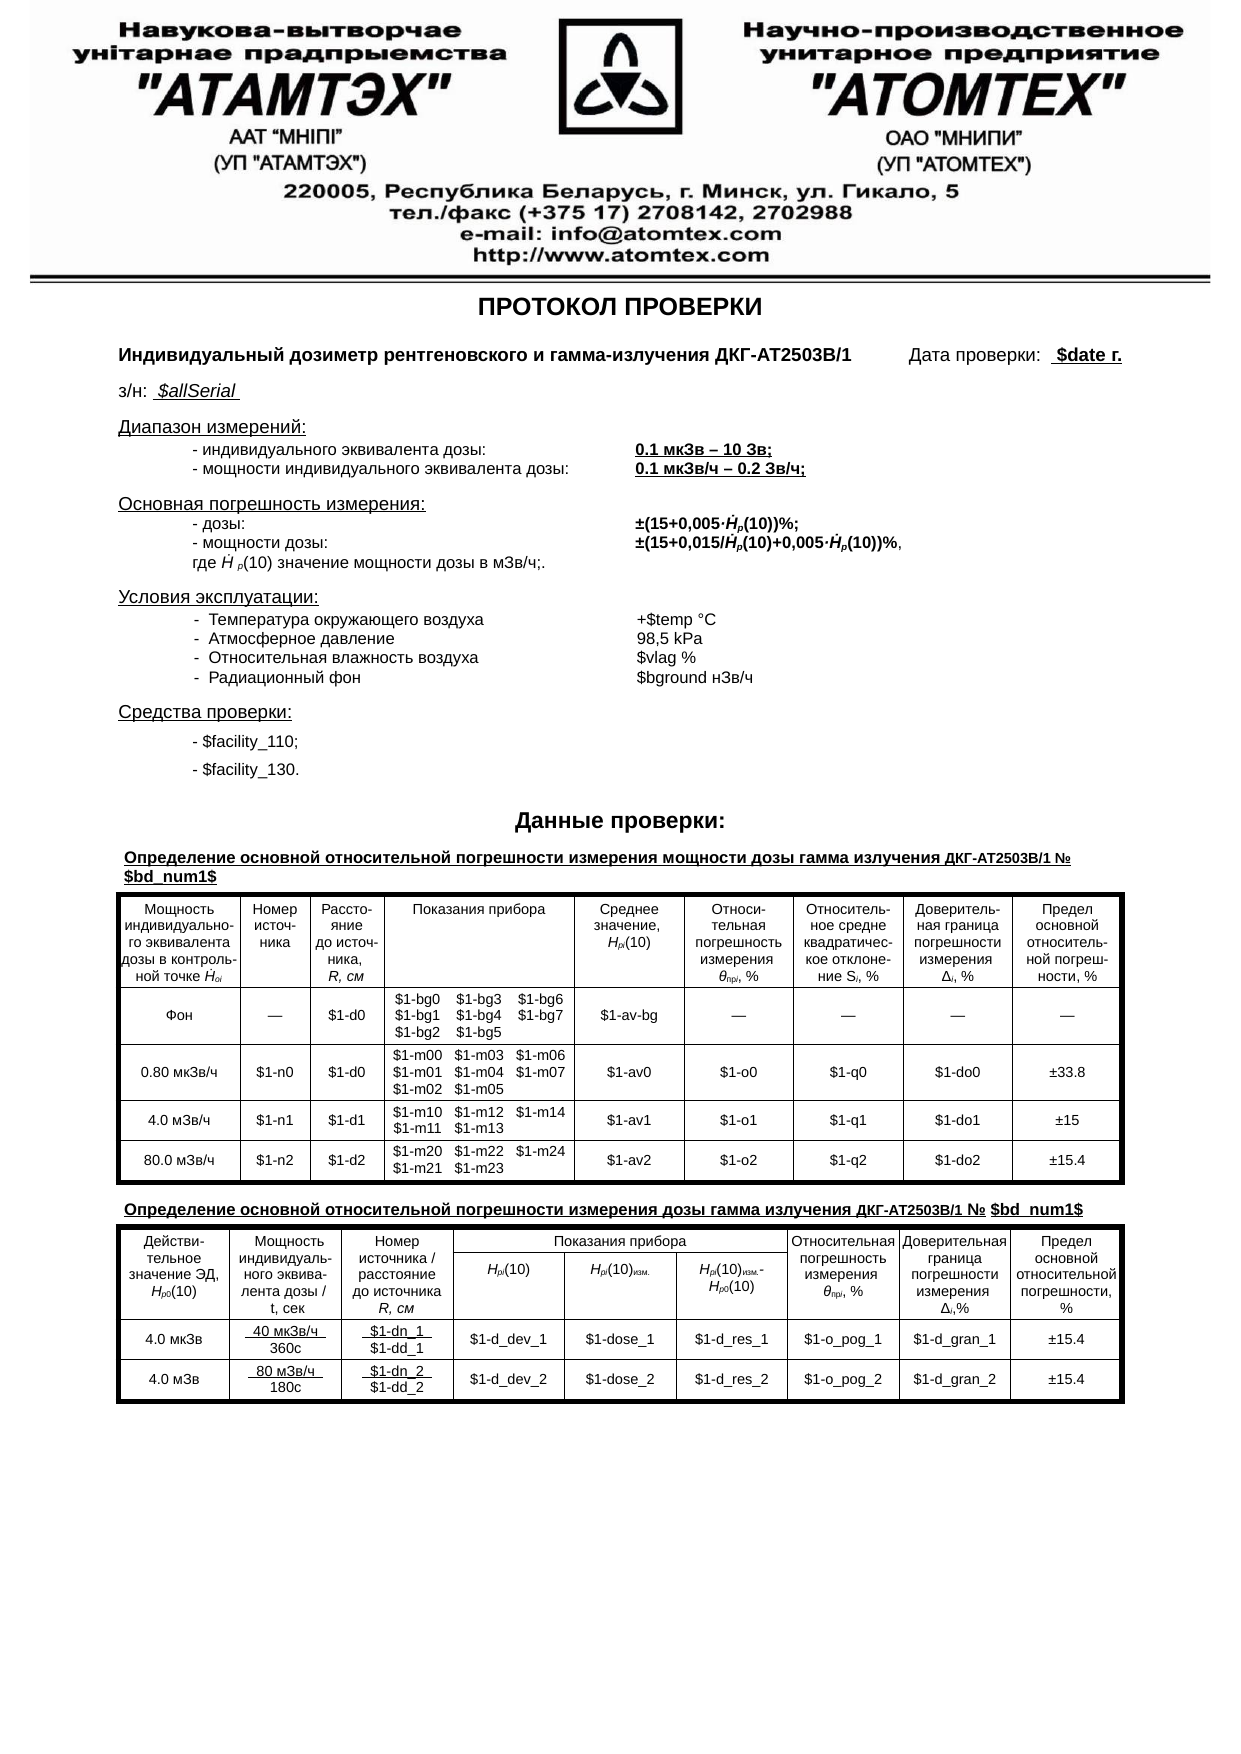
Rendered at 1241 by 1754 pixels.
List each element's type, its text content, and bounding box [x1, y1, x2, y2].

table_cell 80.0 мЗв/ч [121, 1141, 240, 1179]
table_cell $1-d_res_1 [677, 1320, 787, 1359]
text Индивидуальный дозиметр рентгеновского и гамма-излучения ДКГ-АТ2503B/1 Дата проверки: $date г. [118, 344, 1122, 366]
table_cell Мощность индивидуально-го эквивалента дозы в контроль-ной точке Ḣoi [121, 897, 240, 987]
table_cell Относитель-ное средне квадратичес-кое отклоне-ние Si, % [794, 897, 903, 987]
table_cell $1-dn_2 $1-dd_2 [342, 1360, 453, 1399]
table_cell $1-q0 [794, 1045, 903, 1100]
table_cell 80 мЗв/ч 180c [230, 1360, 341, 1399]
table_cell — [904, 988, 1012, 1044]
text - мощности индивидуального эквивалента дозы: 0.1 мкЗв/ч – 0.2 Зв/ч; [118, 459, 1122, 478]
table_cell Доверитель-ная граница погрешности измерения Δi, % [904, 897, 1012, 987]
table_cell $1-m10 $1-m11 $1-m12 $1-m13 $1-m14 [385, 1101, 574, 1140]
table_cell 40 мкЗв/ч 360c [230, 1320, 341, 1359]
table_cell $1-d2 [311, 1141, 384, 1179]
table_cell $1-n0 [241, 1045, 310, 1100]
text - дозы: ±(15+0,005·Ḣp(10))%; [118, 514, 1122, 533]
text Условия эксплуатации: [118, 586, 1122, 608]
table_cell $1-d_dev_2 [454, 1360, 564, 1399]
table_cell 4.0 мЗв [121, 1360, 229, 1399]
table_cell Hpi(10) [454, 1253, 564, 1319]
text Данные проверки: [118, 807, 1122, 833]
table_cell — [1013, 988, 1119, 1044]
table_cell $1-q1 [794, 1101, 903, 1140]
text з/н: $allSerial [118, 380, 1122, 402]
table_cell — [241, 988, 310, 1044]
table_cell Среднее значение, Hpi(10) [575, 897, 684, 987]
table_cell Показания прибора [454, 1230, 787, 1252]
text - Радиационный фон $bground нЗв/ч [119, 667, 1122, 687]
text Основная погрешность измерения: [118, 493, 1122, 514]
table_cell Действи-тельное значение ЭД, Hp0(10) [121, 1230, 229, 1319]
table_cell $1-d1 [311, 1101, 384, 1140]
table_cell $1-o0 [685, 1045, 793, 1100]
table_cell $1-o_pog_2 [788, 1360, 899, 1399]
table_cell ±15 [1013, 1101, 1119, 1140]
text - Относительная влажность воздуха $vlag % [119, 648, 1122, 667]
table_cell Относи-тельная погрешность измерения θпрi, % [685, 897, 793, 987]
table_cell $1-av2 [575, 1141, 684, 1179]
table_cell $1-do0 [904, 1045, 1012, 1100]
table_cell $1-n2 [241, 1141, 310, 1179]
table_cell $1-d0 [311, 988, 384, 1044]
table_cell Номер источ-ника [241, 897, 310, 987]
table_cell $1-d0 [311, 1045, 384, 1100]
table_cell Предел основной относительной погрешности, % [1011, 1230, 1119, 1319]
text - $facility_110; [118, 732, 1122, 751]
table_cell ±33.8 [1013, 1045, 1119, 1100]
table_cell $1-m00 $1-m01 $1-m02 $1-m03 $1-m04 $1-m05 $1-m06 $1-m07 [385, 1045, 574, 1100]
table_cell Hpi(10)изм.-Hp0(10) [677, 1253, 787, 1319]
picture [29, 0, 1211, 285]
table_cell $1-d_dev_1 [454, 1320, 564, 1359]
table_cell Показания прибора [385, 897, 574, 987]
text ПРОТОКОЛ ПРОВЕРКИ [118, 292, 1122, 321]
text - Температура окружающего воздуха +$temp °C [119, 608, 1122, 629]
table_cell $1-dose_1 [565, 1320, 676, 1359]
text - Атмосферное давление 98,5 kPa [119, 629, 1122, 648]
table_cell $1-q2 [794, 1141, 903, 1179]
table_cell Hpi(10)изм. [565, 1253, 676, 1319]
table_cell Доверительная граница погрешности измерения Δi,% [900, 1230, 1010, 1319]
text - $facility_130. [118, 760, 1122, 779]
table_cell ±15.4 [1011, 1320, 1119, 1359]
text - мощности дозы: ±(15+0,015/Ḣp(10)+0,005·Ḣp(10))%, [118, 533, 1122, 552]
table_cell $1-o_pog_1 [788, 1320, 899, 1359]
table_cell Фон [121, 988, 240, 1044]
text Диапазон измерений: [118, 416, 1122, 437]
table_cell $1-n1 [241, 1101, 310, 1140]
table_cell 0.80 мкЗв/ч [121, 1045, 240, 1100]
table_cell — [685, 988, 793, 1044]
table_cell Относительная погрешность измерения θпрi, % [788, 1230, 899, 1319]
table_header Определение основной относительной погрешности измерения дозы гамма излучения ДКГ-АТ2503B/1 № $bd_num1$ [118, 1185, 1122, 1224]
table_cell 4.0 мкЗв [121, 1320, 229, 1359]
table_cell $1-do1 [904, 1101, 1012, 1140]
table_cell $1-bg0 $1-bg1 $1-bg2 $1-bg3 $1-bg4 $1-bg5 $1-bg6 $1-bg7 [385, 988, 574, 1044]
table_cell $1-d_res_2 [677, 1360, 787, 1399]
table_cell $1-d_gran_2 [900, 1360, 1010, 1399]
text Средства проверки: [118, 687, 1122, 723]
table_cell Мощность индивидуаль-ного эквива-лента дозы / t, сек [230, 1230, 341, 1319]
table_cell $1-av1 [575, 1101, 684, 1140]
table_cell $1-av0 [575, 1045, 684, 1100]
table_header Определение основной относительной погрешности измерения мощности дозы гамма излучения ДКГ-АТ2503B/1 № $bd_num1$ [118, 833, 1122, 892]
table_cell $1-d_gran_1 [900, 1320, 1010, 1359]
text - индивидуального эквивалента дозы: 0.1 мкЗв – 10 Зв; [118, 437, 1122, 459]
table_cell $1-o1 [685, 1101, 793, 1140]
table_cell Номер источника / расстояние до источника R, см [342, 1230, 453, 1319]
table_cell $1-dn_1 $1-dd_1 [342, 1320, 453, 1359]
table_cell $1-do2 [904, 1141, 1012, 1179]
table_cell — [794, 988, 903, 1044]
table_cell ±15.4 [1013, 1141, 1119, 1179]
table_cell $1-av-bg [575, 988, 684, 1044]
table_cell $1-o2 [685, 1141, 793, 1179]
text где Ḣ р(10) значение мощности дозы в мЗв/ч;. [118, 552, 1122, 572]
table_cell Предел основной относитель-ной погреш-ности, % [1013, 897, 1119, 987]
table_cell 4.0 мЗв/ч [121, 1101, 240, 1140]
table_cell $1-dose_2 [565, 1360, 676, 1399]
table_cell Рассто-яние до источ-ника, R, см [311, 897, 384, 987]
table_cell ±15.4 [1011, 1360, 1119, 1399]
table_cell $1-m20 $1-m21 $1-m22 $1-m23 $1-m24 [385, 1141, 574, 1179]
